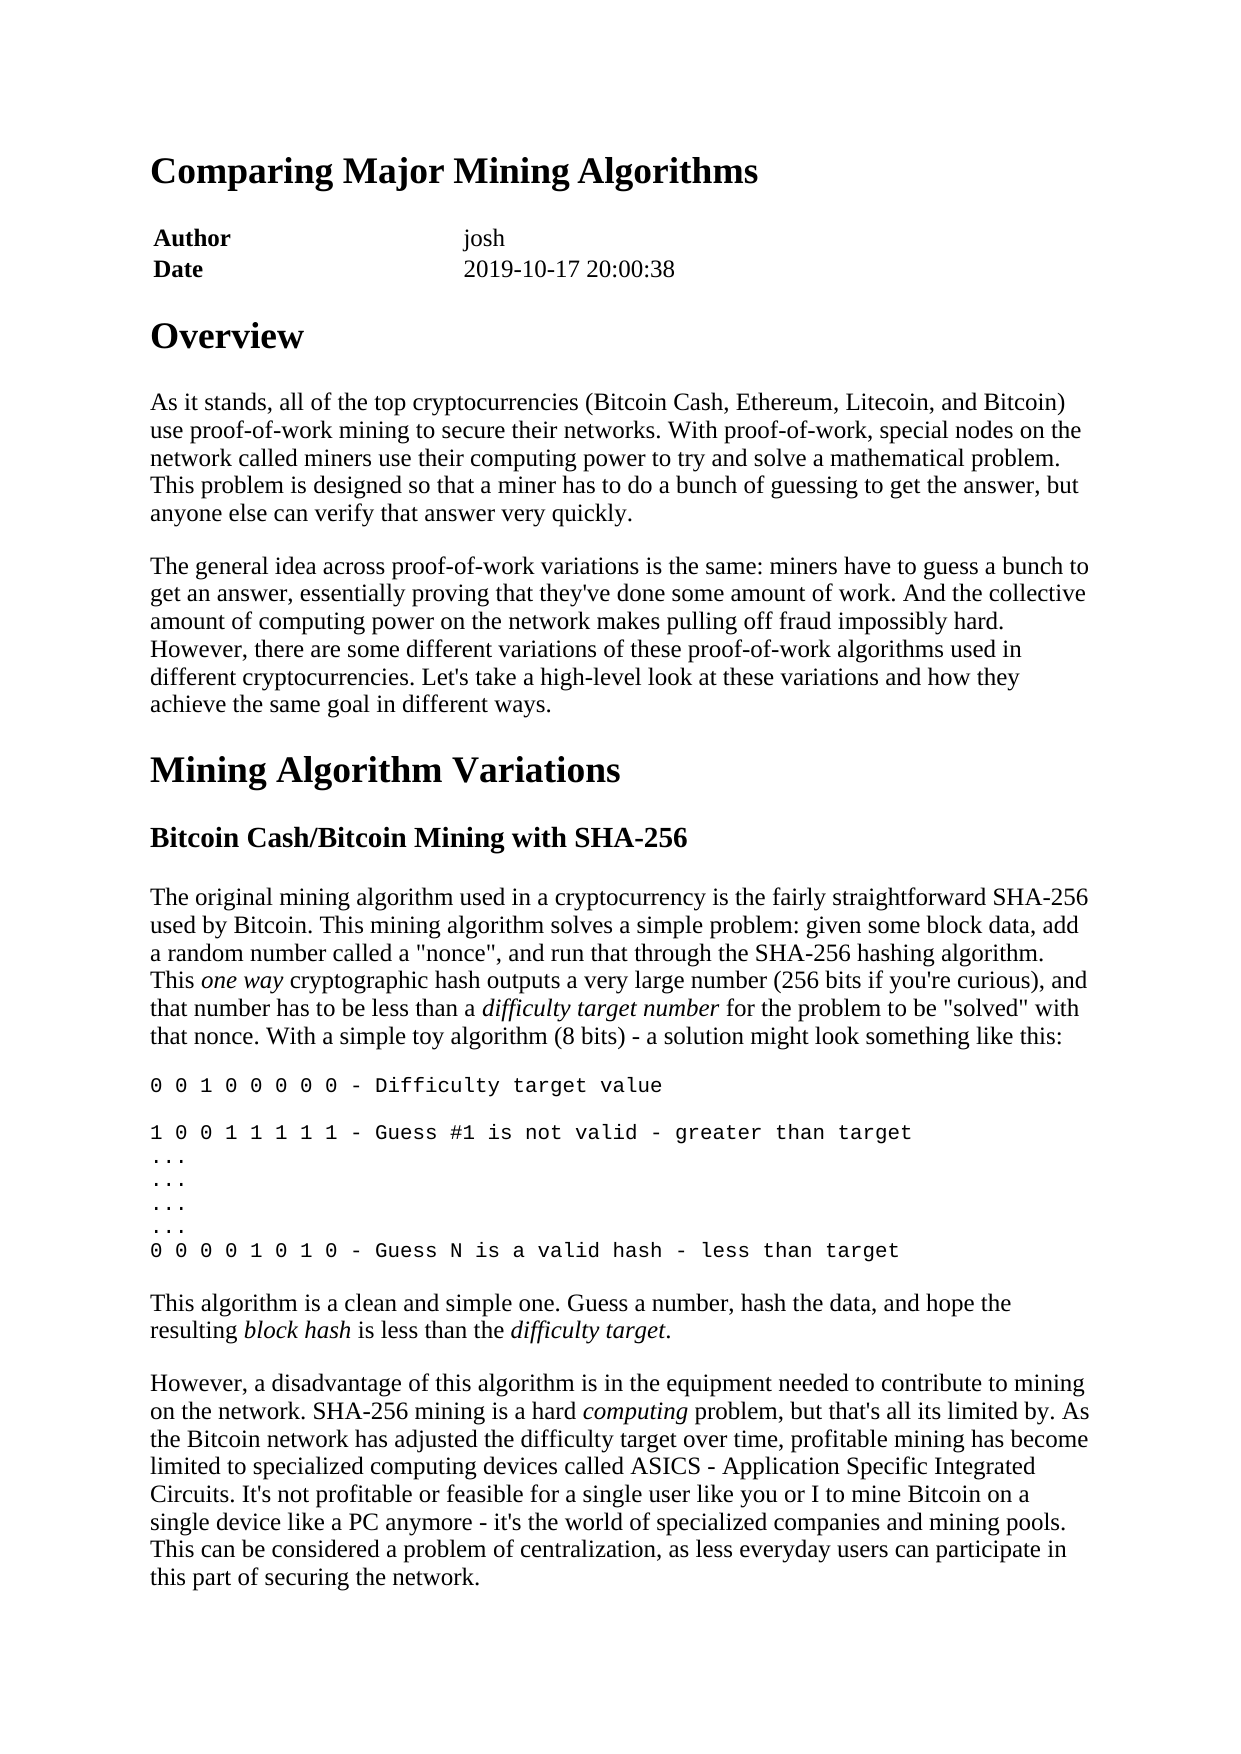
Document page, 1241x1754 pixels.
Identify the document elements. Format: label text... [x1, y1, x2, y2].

text This algorithm is a clean and simple one. Guess a number, hash the data, and hope the resulting block hash is less than the difficulty target. [150, 1289, 1090, 1344]
subtitle Bitcoin Cash/Bitcoin Mining with SHA-256 [150, 822, 1090, 854]
text ... [150, 1193, 1090, 1217]
subtitle Mining Algorithm Variations [150, 749, 1090, 791]
subtitle Overview [150, 316, 1090, 357]
table_header josh [462, 223, 1092, 253]
text The general idea across proof-of-work variations is the same: miners have to guess a bunch to get an answer, essentially proving that they've done some amount of work. And the collective amount of computing power on the network makes pulling off fraud impossibly hard. However, there are some different variations of these proof-of-work algorithms used in different cryptocurrencies. Let's take a high-level look at these variations and how they achieve the same goal in different ways. [150, 552, 1090, 718]
text The original mining algorithm used in a cryptocurrency is the fairly straightforward SHA-256 used by Bitcoin. This mining algorithm solves a simple problem: given some block data, add a random number called a "nonce", and run that through the SHA-256 hashing algorithm. This one way cryptographic hash outputs a very large number (256 bits if you're curious), and that number has to be less than a difficulty target number for the problem to be "solved" with that nonce. With a simple toy algorithm (8 bits) - a solution might look something like this: [150, 883, 1090, 1050]
text 0 0 0 0 1 0 1 0 - Guess N is a valid hash - less than target [150, 1240, 1090, 1264]
table_cell 2019-10-17 20:00:38 [462, 254, 1092, 284]
text 1 0 0 1 1 1 1 1 - Guess #1 is not valid - greater than target [150, 1122, 1090, 1146]
text ... [150, 1146, 1090, 1169]
text ... [150, 1169, 1090, 1193]
subtitle Comparing Major Mining Algorithms [150, 150, 1090, 192]
text 0 0 1 0 0 0 0 0 - Difficulty target value [150, 1075, 1090, 1098]
table_cell Date [152, 254, 462, 284]
text ... [150, 1217, 1090, 1240]
text As it stands, all of the top cryptocurrencies (Bitcoin Cash, Ethereum, Litecoin, and Bitcoin) use proof-of-work mining to secure their networks. With proof-of-work, special nodes on the network called miners use their computing power to try and solve a mathematical problem. This problem is designed so that a miner has to do a bunch of guessing to get the answer, but anyone else can verify that answer very quickly. [150, 388, 1090, 527]
text However, a disadvantage of this algorithm is in the equipment needed to contribute to mining on the network. SHA-256 mining is a hard computing problem, but that's all its limited by. As the Bitcoin network has adjusted the difficulty target over time, profitable mining has become limited to specialized computing devices called ASICS - Application Specific Integrated Circuits. It's not profitable or feasible for a single user like you or I to mine Bitcoin on a single device like a PC anymore - it's the world of specialized companies and mining pools. This can be considered a problem of centralization, as less everyday users can participate in this part of securing the network. [150, 1369, 1090, 1591]
table_header Author [152, 223, 462, 253]
